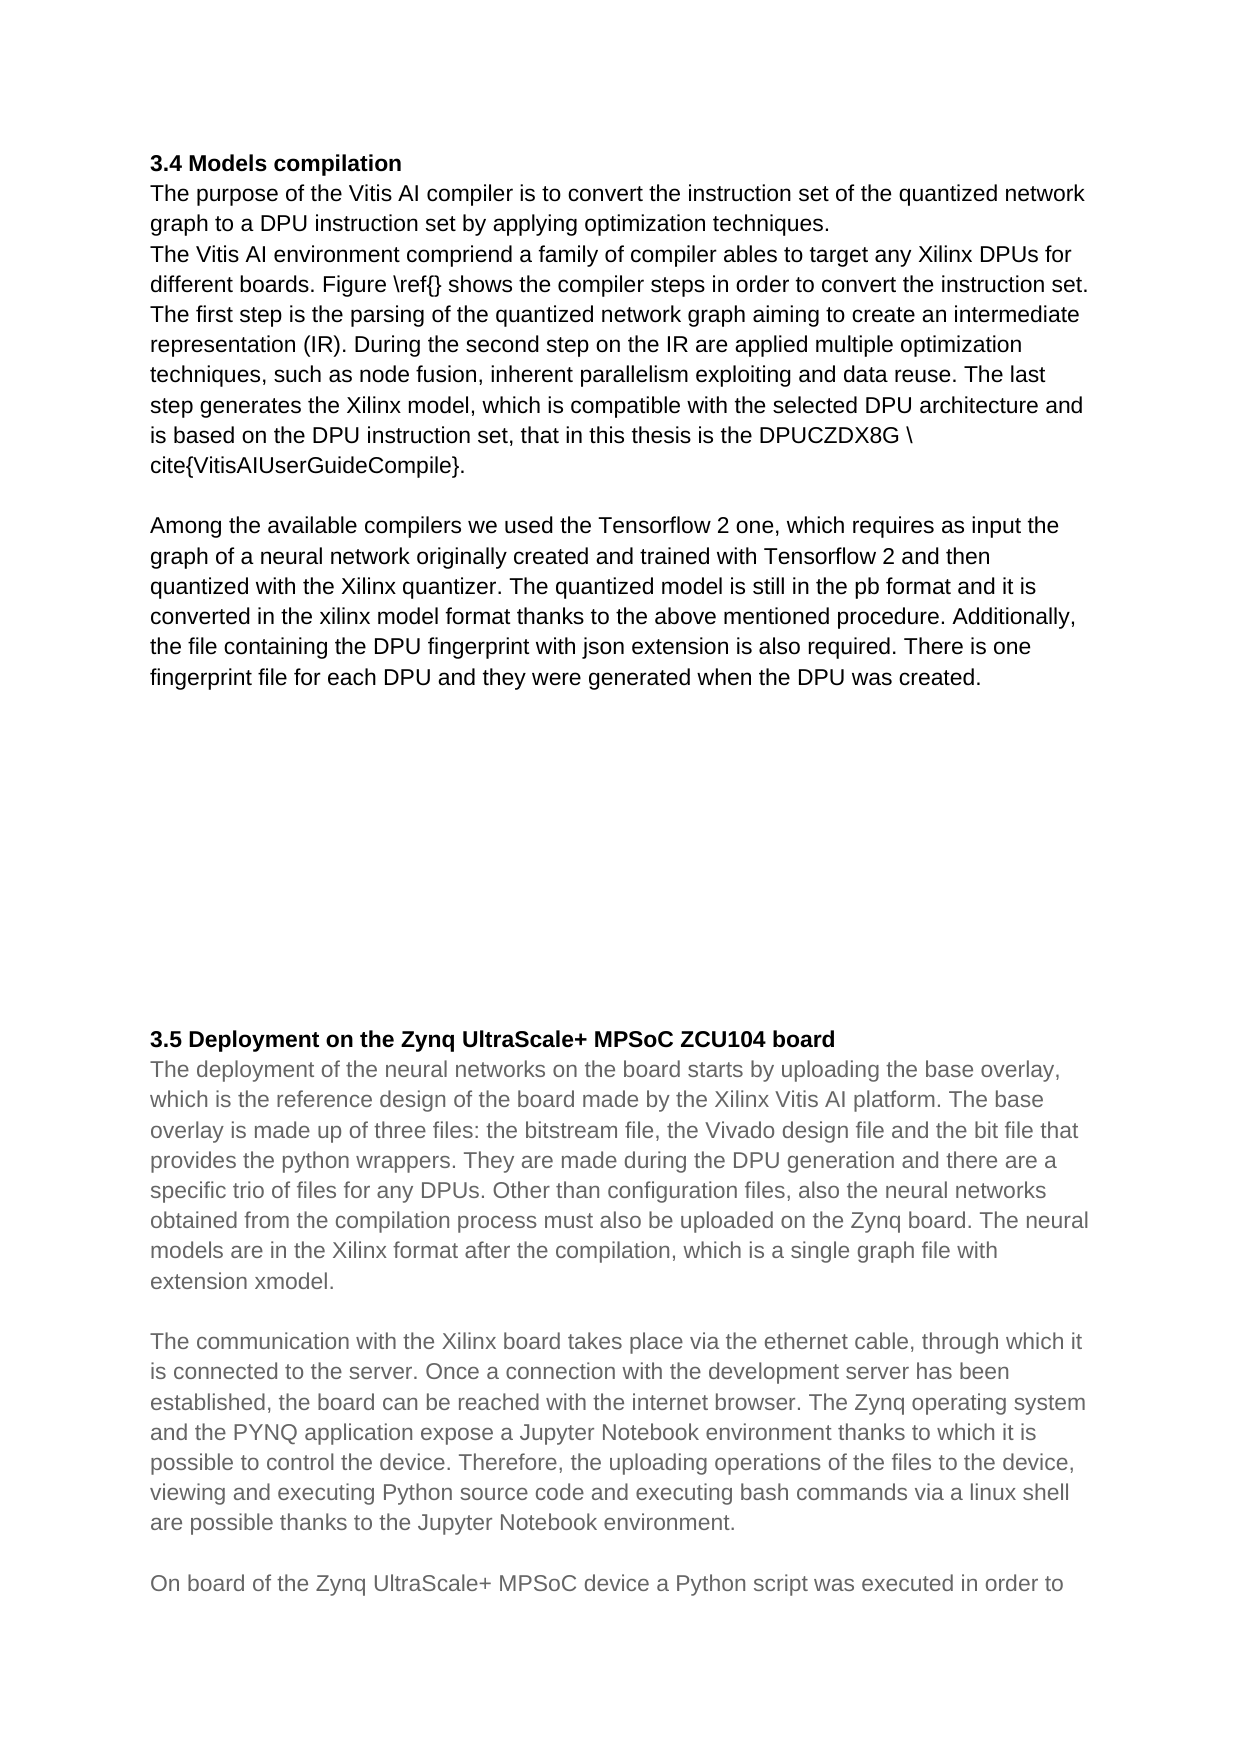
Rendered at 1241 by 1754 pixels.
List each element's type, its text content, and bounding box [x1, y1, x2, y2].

text The Vitis AI environment compriend a family of compiler ables to target any Xilinx DPUs for different boards. Figure \ref{} shows the compiler steps in order to convert the instruction set. The first step is the parsing of the quantized network graph aiming to create an intermediate representation (IR). During the second step on the IR are applied multiple optimization techniques, such as node fusion, inherent parallelism exploiting and data reuse. The last step generates the Xilinx model, which is compatible with the selected DPU architecture and is based on the DPU instruction set, that in this thesis is the DPUCZDX8G \cite{VitisAIUserGuideCompile}. [150, 241, 1090, 478]
text The deployment of the neural networks on the board starts by uploading the base overlay, which is the reference design of the board made by the Xilinx Vitis AI platform. The base overlay is made up of three files: the bitstream file, the Vivado design file and the bit file that provides the python wrappers. They are made during the DPU generation and there are a specific trio of files for any DPUs. Other than configuration files, also the neural networks obtained from the compilation process must also be uploaded on the Zynq board. The neural models are in the Xilinx format after the compilation, which is a single graph file with extension xmodel. [150, 1056, 1090, 1294]
text On board of the Zynq UltraScale+ MPSoC device a Python script was executed in order to [150, 1570, 1090, 1596]
text The purpose of the Vitis AI compiler is to convert the instruction set of the quantized network graph to a DPU instruction set by applying optimization techniques. [150, 180, 1090, 237]
text The communication with the Xilinx board takes place via the ethernet cable, through which it is connected to the server. Once a connection with the development server has been established, the board can be reached with the internet browser. The Zynq operating system and the PYNQ application expose a Jupyter Notebook environment thanks to which it is possible to control the device. Therefore, the uploading operations of the files to the device, viewing and executing Python source code and executing bash commands via a linux shell are possible thanks to the Jupyter Notebook environment. [150, 1328, 1090, 1536]
text 3.4 Models compilation [150, 150, 1090, 176]
text Among the available compilers we used the Tensorflow 2 one, which requires as input the graph of a neural network originally created and trained with Tensorflow 2 and then quantized with the Xilinx quantizer. The quantized model is still in the pb format and it is converted in the xilinx model format thanks to the above mentioned procedure. Additionally, the file containing the DPU fingerprint with json extension is also required. There is one fingerprint file for each DPU and they were generated when the DPU was created. [150, 512, 1090, 690]
text 3.5 Deployment on the Zynq UltraScale+ MPSoC ZCU104 board [150, 1026, 1090, 1052]
